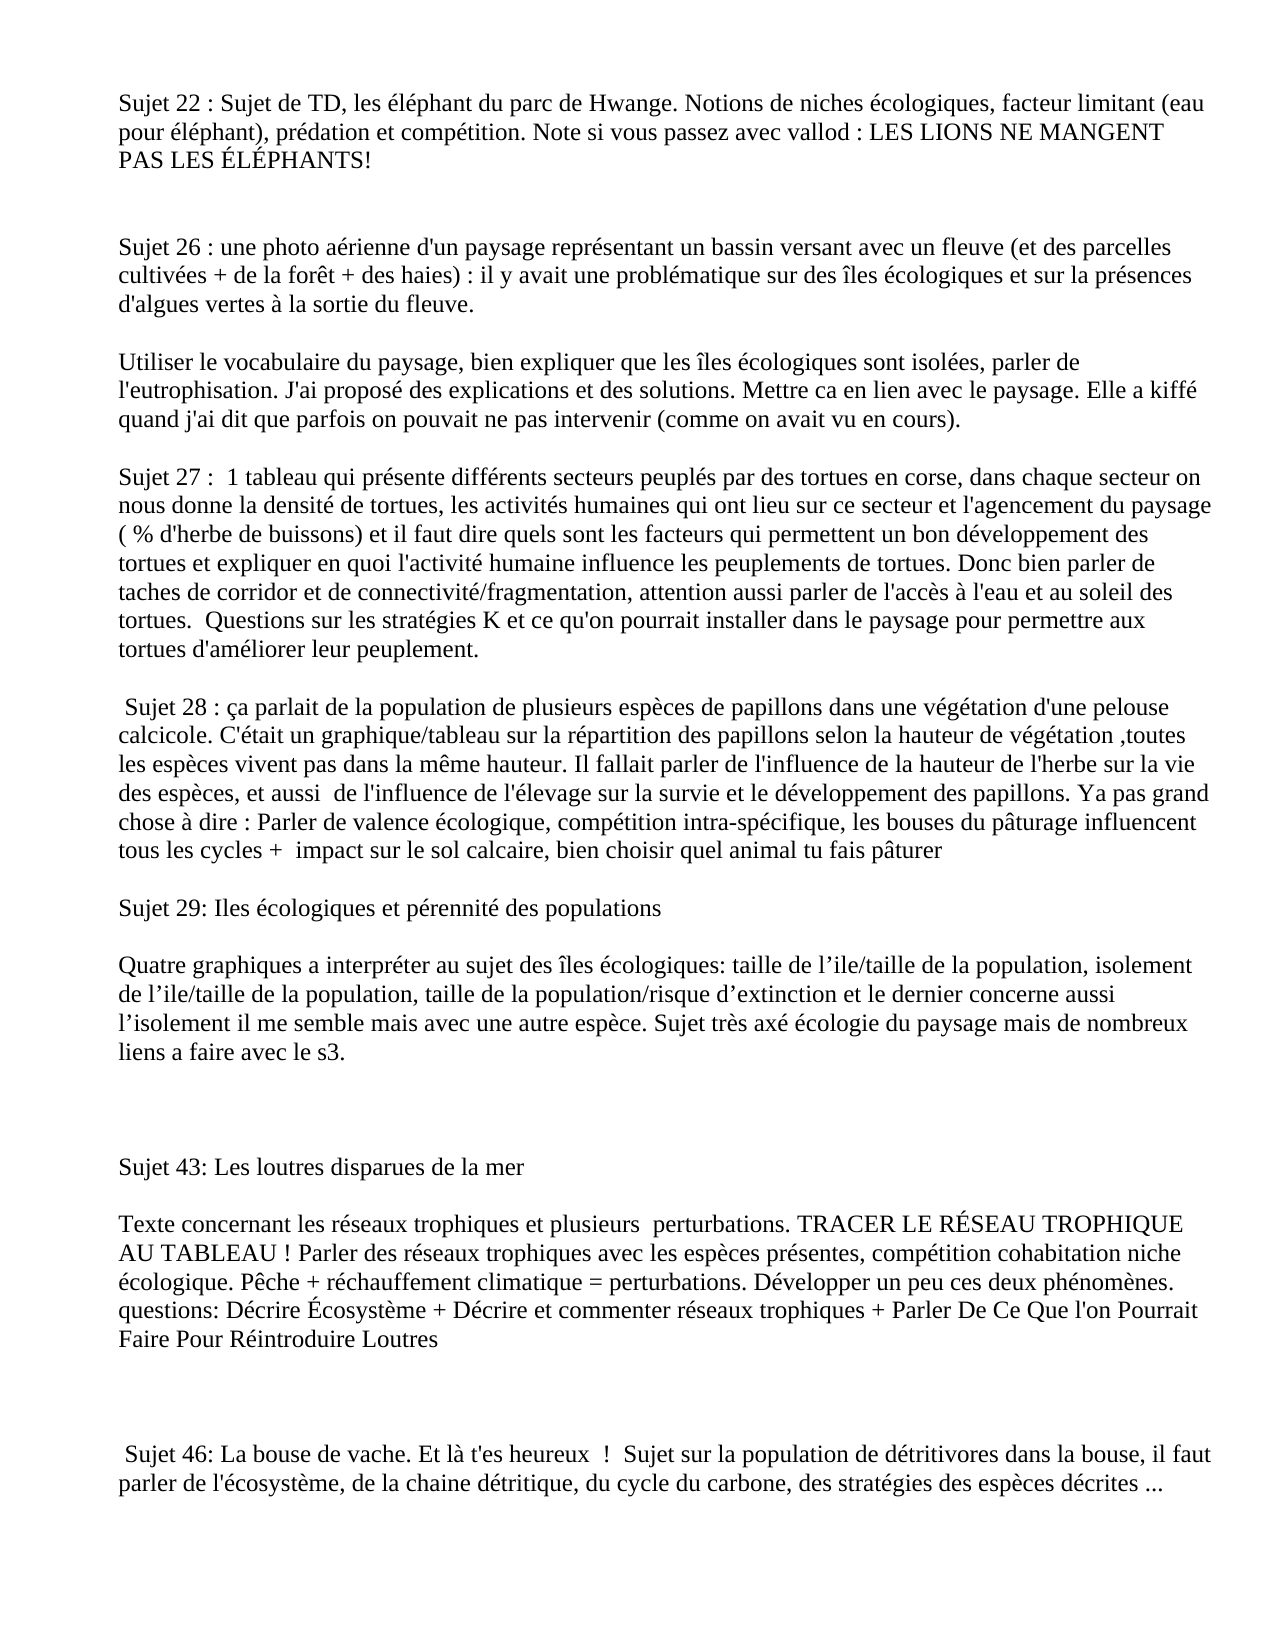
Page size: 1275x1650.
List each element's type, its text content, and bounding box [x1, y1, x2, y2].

text Sujet 22 : Sujet de TD, les éléphant du parc de Hwange. Notions de niches écologiques, facteur limitant (eau pour éléphant), prédation et compétition. Note si vous passez avec vallod : LES LIONS NE MANGENT PAS LES ÉLÉPHANTS! Sujet 26 : une photo aérienne d'un paysage représentant un bassin versant avec un fleuve (et des parcelles cultivées + de la forêt + des haies) : il y avait une problématique sur des îles écologiques et sur la présences d'algues vertes à la sortie du fleuve. Utiliser le vocabulaire du paysage, bien expliquer que les îles écologiques sont isolées, parler de l'eutrophisation. J'ai proposé des explications et des solutions. Mettre ca en lien avec le paysage. Elle a kiffé quand j'ai dit que parfois on pouvait ne pas intervenir (comme on avait vu en cours). Sujet 27 : 1 tableau qui présente différents secteurs peuplés par des tortues en corse, dans chaque secteur on nous donne la densité de tortues, les activités humaines qui ont lieu sur ce secteur et l'agencement du paysage ( % d'herbe de buissons) et il faut dire quels sont les facteurs qui permettent un bon développement des tortues et expliquer en quoi l'activité humaine influence les peuplements de tortues. Donc bien parler de taches de corridor et de connectivité/fragmentation, attention aussi parler de l'accès à l'eau et au soleil des tortues. Questions sur les stratégies K et ce qu'on pourrait installer dans le paysage pour permettre aux tortues d'améliorer leur peuplement. Sujet 28 : ça parlait de la population de plusieurs espèces de papillons dans une végétation d'une pelouse calcicole. C'était un graphique/tableau sur la répartition des papillons selon la hauteur de végétation ,toutes les espèces vivent pas dans la même hauteur. Il fallait parler de l'influence de la hauteur de l'herbe sur la vie des espèces, et aussi de l'influence de l'élevage sur la survie et le développement des papillons. Ya pas grand chose à dire : Parler de valence écologique, compétition intra-spécifique, les bouses du pâturage influencent tous les cycles + impact sur le sol calcaire, bien choisir quel animal tu fais pâturer Sujet 29: Iles écologiques et pérennité des populations Quatre graphiques a interpréter au sujet des îles écologiques: taille de l’ile/taille de la population, isolement de l’ile/taille de la population, taille de la population/risque d’extinction et le dernier concerne aussi l’isolement il me semble mais avec une autre espèce. Sujet très axé écologie du paysage mais de nombreux liens a faire avec le s3. Sujet 43: Les loutres disparues de la mer Texte concernant les réseaux trophiques et plusieurs perturbations. TRACER LE RÉSEAU TROPHIQUE AU TABLEAU ! Parler des réseaux trophiques avec les espèces présentes, compétition cohabitation niche écologique. Pêche + réchauffement climatique = perturbations. Développer un peu ces deux phénomènes. questions: Décrire Écosystème + Décrire et commenter réseaux trophiques + Parler De Ce Que l'on Pourrait Faire Pour Réintroduire Loutres Sujet 46: La bouse de vache. Et là t'es heureux ! Sujet sur la population de détritivores dans la bouse, il faut parler de l'écosystème, de la chaine détritique, du cycle du carbone, des stratégies des espèces décrites ... [118, 59, 1216, 1583]
